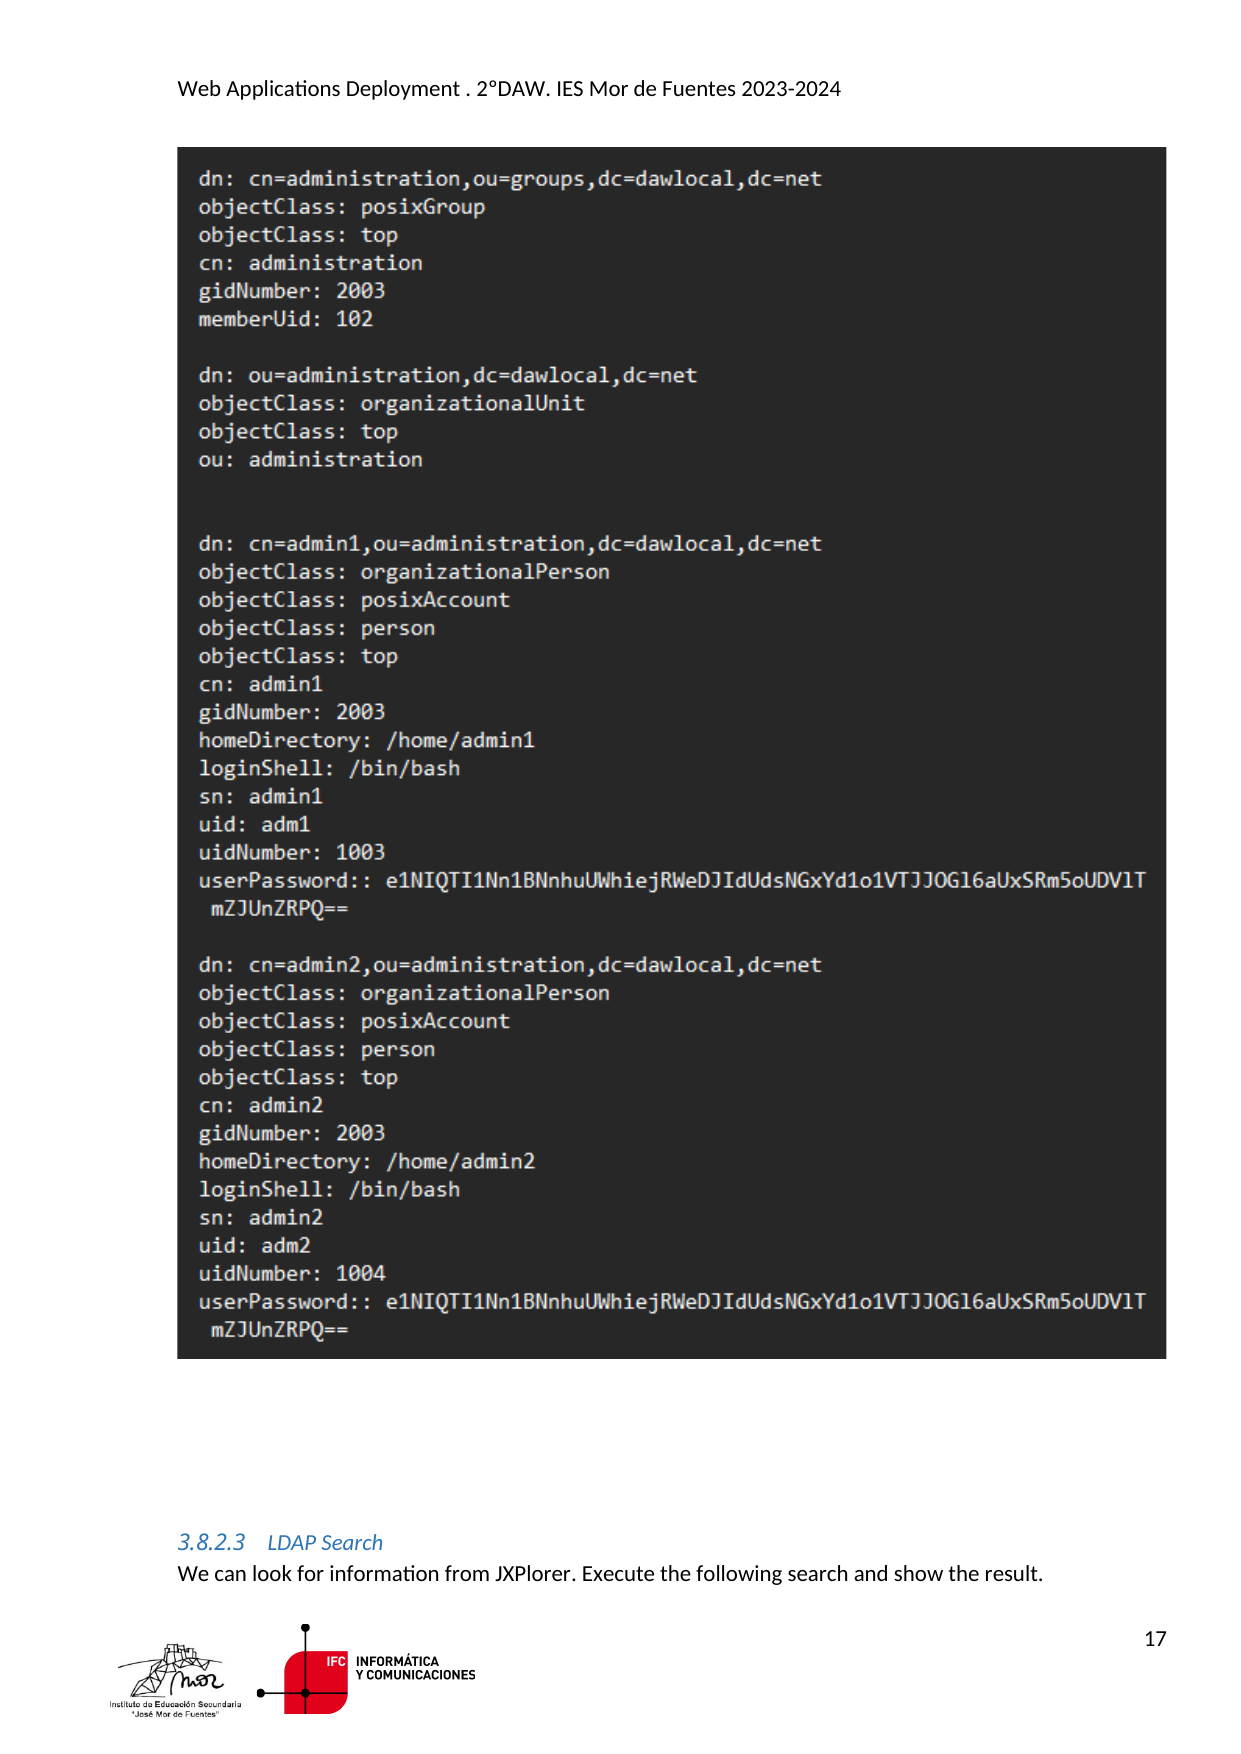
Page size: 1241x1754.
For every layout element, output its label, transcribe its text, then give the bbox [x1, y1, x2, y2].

picture [100, 1631, 249, 1736]
subtitle LDAP Search [177, 1526, 1167, 1557]
picture [177, 147, 1167, 1359]
text We can look for information from JXPlorer. Execute the following search and show the result. [177, 1559, 1167, 1587]
picture [256, 1624, 475, 1714]
